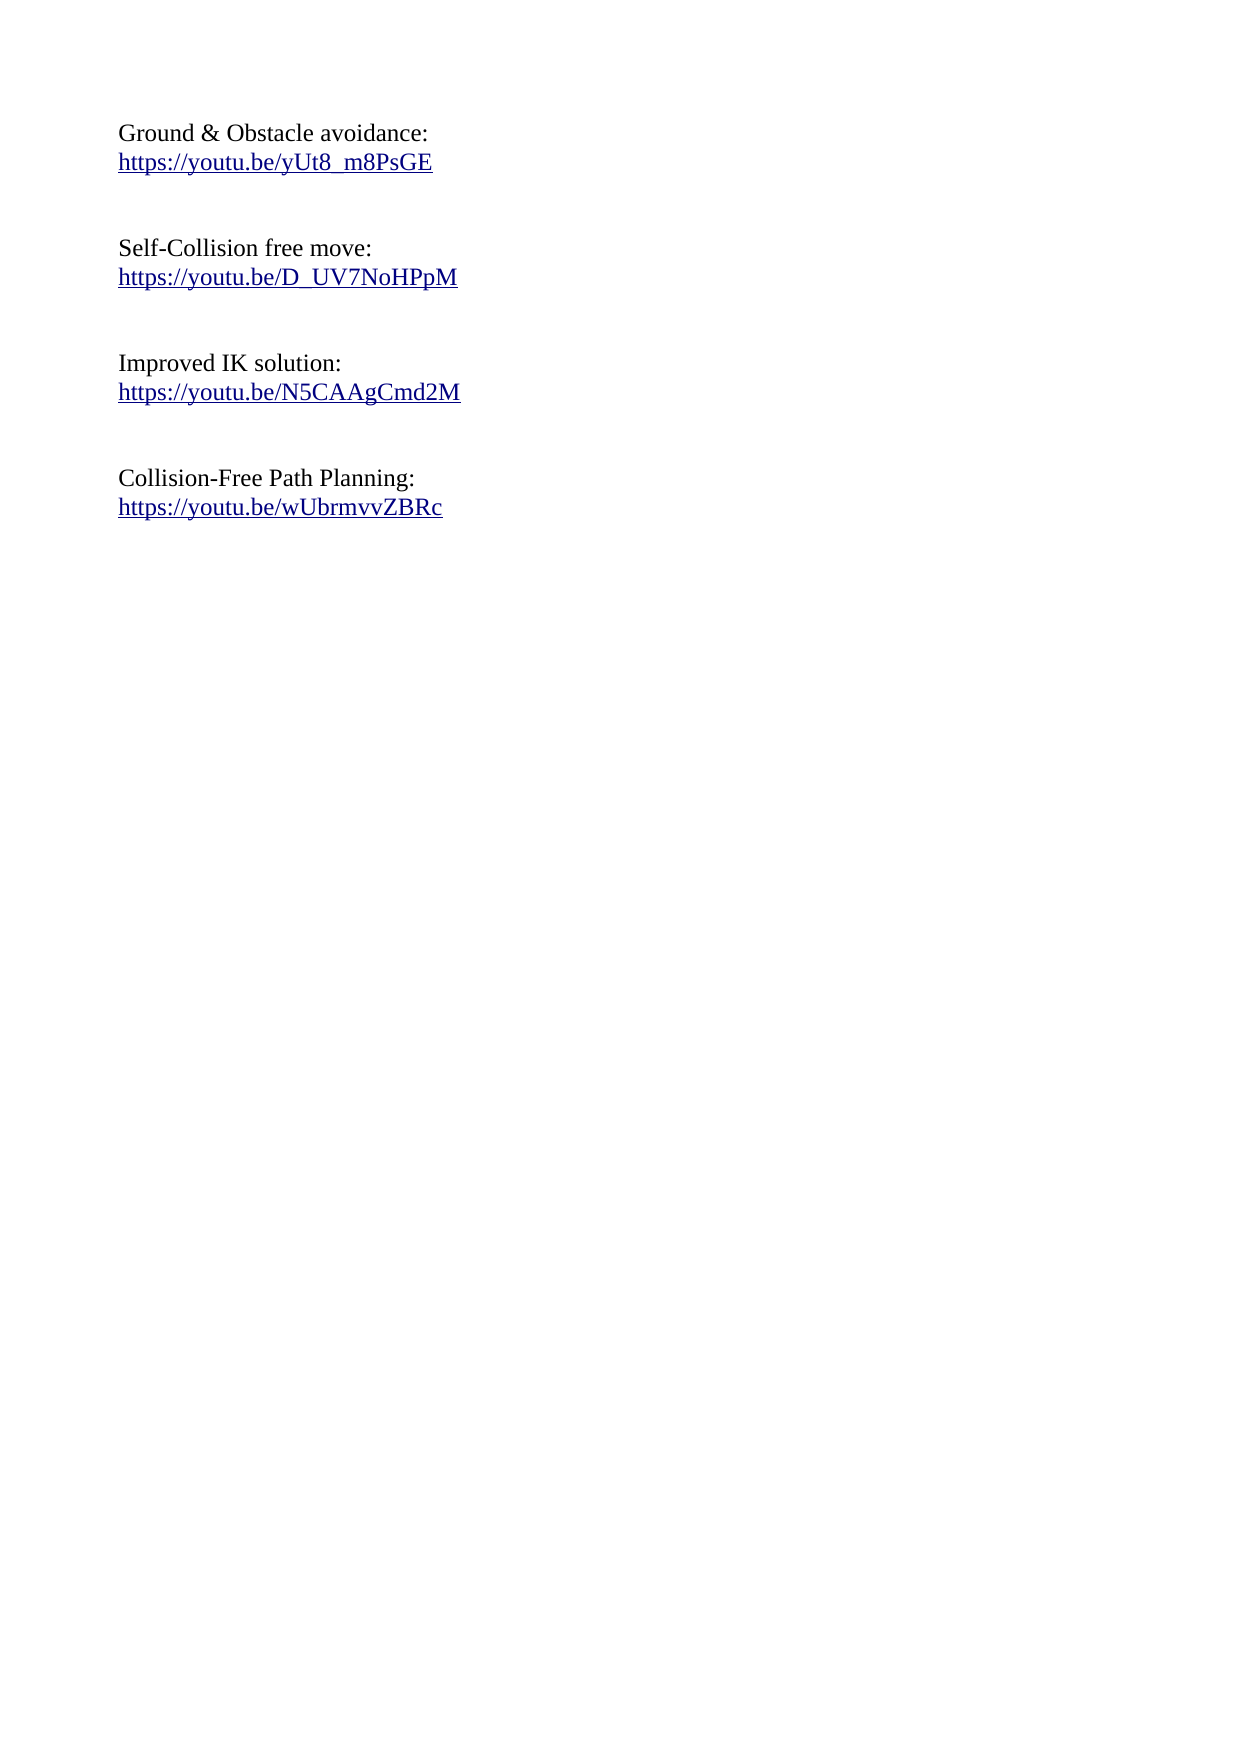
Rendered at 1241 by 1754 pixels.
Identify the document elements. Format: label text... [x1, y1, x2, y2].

text Improved IK solution: [118, 348, 1122, 377]
text Collision-Free Path Planning: [118, 463, 1122, 492]
text https://youtu.be/wUbrmvvZBRc [118, 492, 1122, 521]
text Self-Collision free move: [118, 233, 1122, 262]
text https://youtu.be/N5CAAgCmd2M [118, 377, 1122, 406]
text https://youtu.be/D_UV7NoHPpM [118, 262, 1122, 291]
text https://youtu.be/yUt8_m8PsGE [118, 147, 1122, 176]
text Ground & Obstacle avoidance: [118, 118, 1122, 147]
